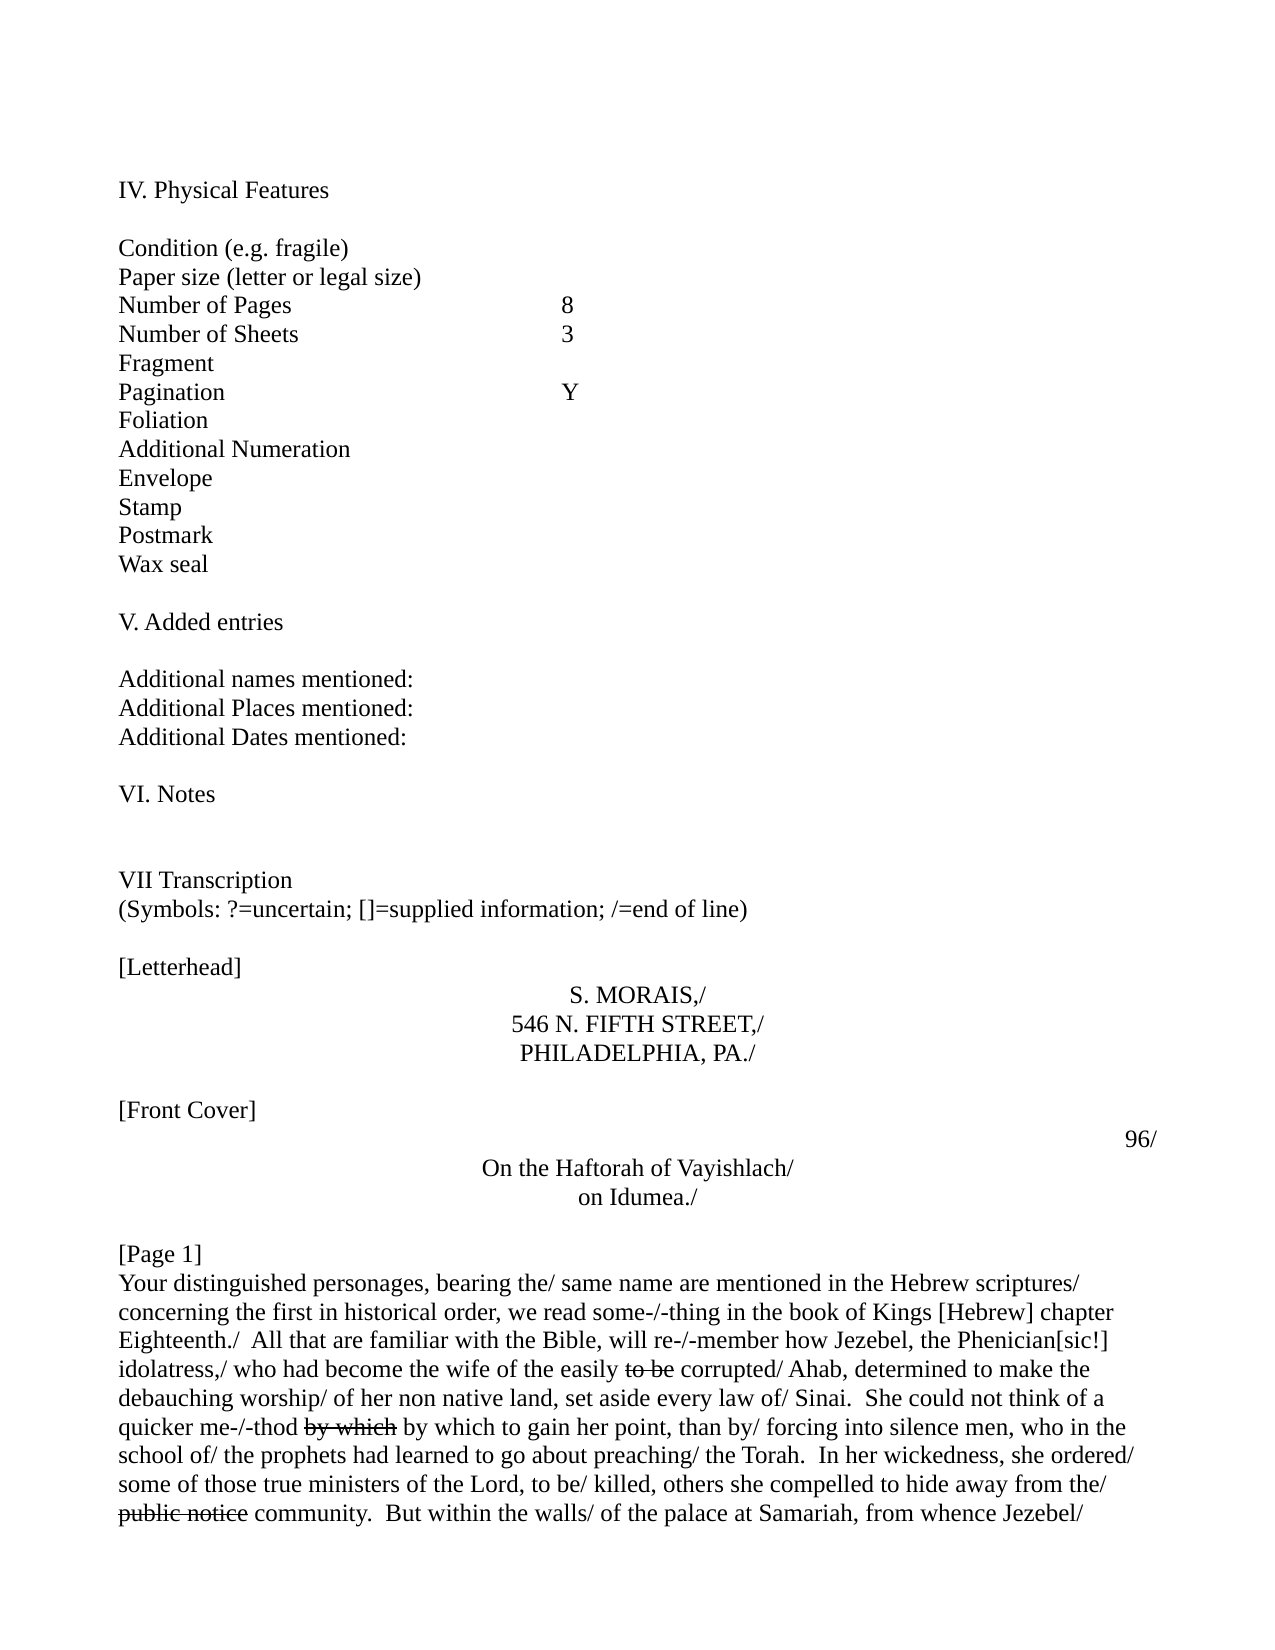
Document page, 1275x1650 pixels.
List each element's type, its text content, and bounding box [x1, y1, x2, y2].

text 546 N. FIFTH STREET,/ [118, 1009, 1157, 1038]
text Your distinguished personages, bearing the/ same name are mentioned in the Hebrew scriptures/ concerning the first in historical order, we read some-/-thing in the book of Kings [Hebrew] chapter Eighteenth./ All that are familiar with the Bible, will re-/-member how Jezebel, the Phenician[sic!] idolatress,/ who had become the wife of the easily to be corrupted/ Ahab, determined to make the debauching worship/ of her non native land, set aside every law of/ Sinai. She could not think of a quicker me-/-thod by which by which to gain her point, than by/ forcing into silence men, who in the school of/ the prophets had learned to go about preaching/ the Torah. In her wickedness, she ordered/ some of those true ministers of the Lord, to be/ killed, others she compelled to hide away from the/ public notice community. But within the walls/ of the palace at Samariah, from whence Jezebel/ [118, 1268, 1157, 1527]
text Additional Numeration [118, 434, 1157, 463]
text [Page 1] [118, 1239, 1157, 1268]
text On the Haftorah of Vayishlach/ [118, 1153, 1157, 1182]
text [Letterhead] [118, 952, 1157, 981]
text Condition (e.g. fragile) [118, 233, 1157, 262]
text Additional Places mentioned: [118, 693, 1157, 722]
text Additional Dates mentioned: [118, 722, 1157, 751]
text 96/ [118, 1124, 1157, 1153]
text Pagination Y [118, 377, 1157, 406]
text Number of Sheets 3 [118, 319, 1157, 348]
text Envelope [118, 463, 1157, 492]
text Postma rk [118, 521, 1157, 549]
text IV. Physical Features [118, 176, 1157, 204]
text Fragment [118, 348, 1157, 377]
text Wax seal [118, 549, 1157, 578]
text Paper size (letter or legal size) [118, 262, 1157, 291]
text V. Added entries [118, 607, 1157, 636]
text Foliation [118, 406, 1157, 434]
text Stamp [118, 492, 1157, 521]
text (Symbols: ?=uncertain; []=supplied information; /=end of line) [118, 894, 1157, 923]
text PHILADELPHIA, PA./ [118, 1038, 1157, 1067]
text VI. Notes [118, 779, 1157, 808]
text VII Transcription [118, 866, 1157, 894]
text [Front Cover] [118, 1096, 1157, 1124]
text Number of Pages 8 [118, 291, 1157, 319]
text on Idumea./ [118, 1182, 1157, 1211]
text Additional names mentioned: [118, 664, 1157, 693]
text S. MORAIS,/ [118, 981, 1157, 1009]
